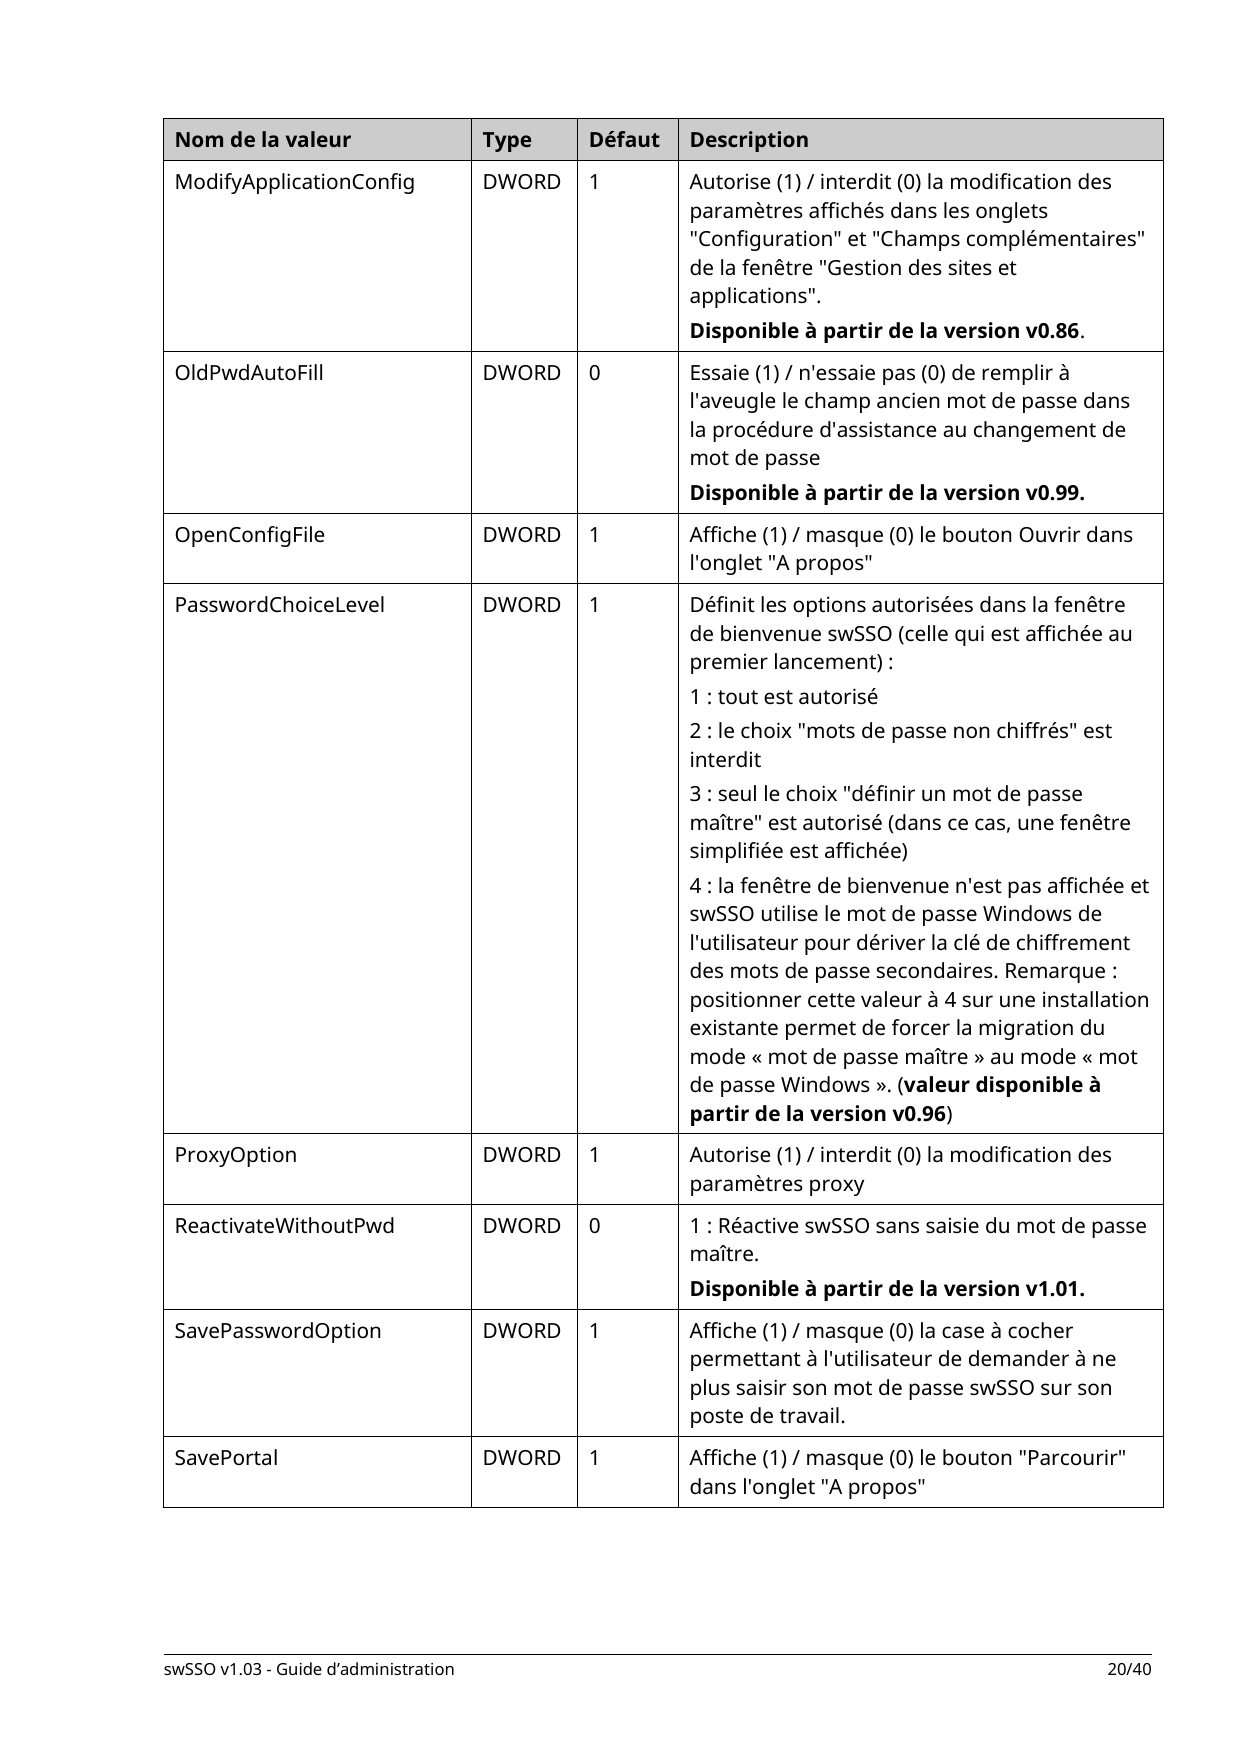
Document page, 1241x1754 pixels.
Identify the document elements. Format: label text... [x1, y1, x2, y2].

table_cell OpenConfigFile [164, 514, 471, 583]
table_cell 1 [578, 514, 678, 583]
table_cell 0 [578, 352, 678, 512]
table_cell SavePortal [164, 1437, 471, 1507]
table_cell 1 [578, 1437, 678, 1507]
table_cell Affiche (1) / masque (0) le bouton Ouvrir dans l'onglet "A propos" [679, 514, 1163, 583]
table_cell DWORD [472, 352, 577, 512]
table_cell 1 [578, 1310, 678, 1436]
table_cell ReactivateWithoutPwd [164, 1205, 471, 1309]
table_cell 1 [578, 161, 678, 351]
table_cell Affiche (1) / masque (0) le bouton "Parcourir" dans l'onglet "A propos" [679, 1437, 1163, 1507]
table_cell DWORD [472, 1437, 577, 1507]
table_cell Autorise (1) / interdit (0) la modification des paramètres affichés dans les onglets "Configuration" et "Champs complémentaires" de la fenêtre "Gestion des sites et applications". Disponible à partir de la version v0.86. [679, 161, 1163, 351]
table_header Nom de la valeur [164, 119, 471, 160]
table_cell 1 : Réactive swSSO sans saisie du mot de passe maître. Disponible à partir de la version v1.01. [679, 1205, 1163, 1309]
table_cell ProxyOption [164, 1134, 471, 1204]
table_header Type [472, 119, 577, 160]
table_cell 0 [578, 1205, 678, 1309]
table_cell PasswordChoiceLevel [164, 584, 471, 1133]
table_cell OldPwdAutoFill [164, 352, 471, 512]
table_cell DWORD [472, 161, 577, 351]
table_cell 1 [578, 1134, 678, 1204]
table_cell Autorise (1) / interdit (0) la modification des paramètres proxy [679, 1134, 1163, 1204]
table_cell DWORD [472, 1310, 577, 1436]
table_cell Essaie (1) / n'essaie pas (0) de remplir à l'aveugle le champ ancien mot de passe dans la procédure d'assistance au changement de mot de passe Disponible à partir de la version v0.99. [679, 352, 1163, 512]
table_cell DWORD [472, 1205, 577, 1309]
table_header Défaut [578, 119, 678, 160]
table_cell Affiche (1) / masque (0) la case à cocher permettant à l'utilisateur de demander à ne plus saisir son mot de passe swSSO sur son poste de travail. [679, 1310, 1163, 1436]
table_cell DWORD [472, 584, 577, 1133]
table_cell 1 [578, 584, 678, 1133]
table_cell DWORD [472, 1134, 577, 1204]
table_header Description [679, 119, 1163, 160]
table_cell SavePasswordOption [164, 1310, 471, 1436]
table_cell DWORD [472, 514, 577, 583]
table_cell Définit les options autorisées dans la fenêtre de bienvenue swSSO (celle qui est affichée au premier lancement) : 1 : tout est autorisé 2 : le choix "mots de passe non chiffrés" est interdit 3 : seul le choix "définir un mot de passe maître" est autorisé (dans ce cas, une fenêtre simplifiée est affichée) 4 : la fenêtre de bienvenue n'est pas affichée et swSSO utilise le mot de passe Windows de l'utilisateur pour dériver la clé de chiffrement des mots de passe secondaires. Remarque : positionner cette valeur à 4 sur une installation existante permet de forcer la migration du mode « mot de passe maître » au mode « mot de passe Windows ». (valeur disponible à partir de la version v0.96) [679, 584, 1163, 1133]
table_cell ModifyApplicationConfig [164, 161, 471, 351]
